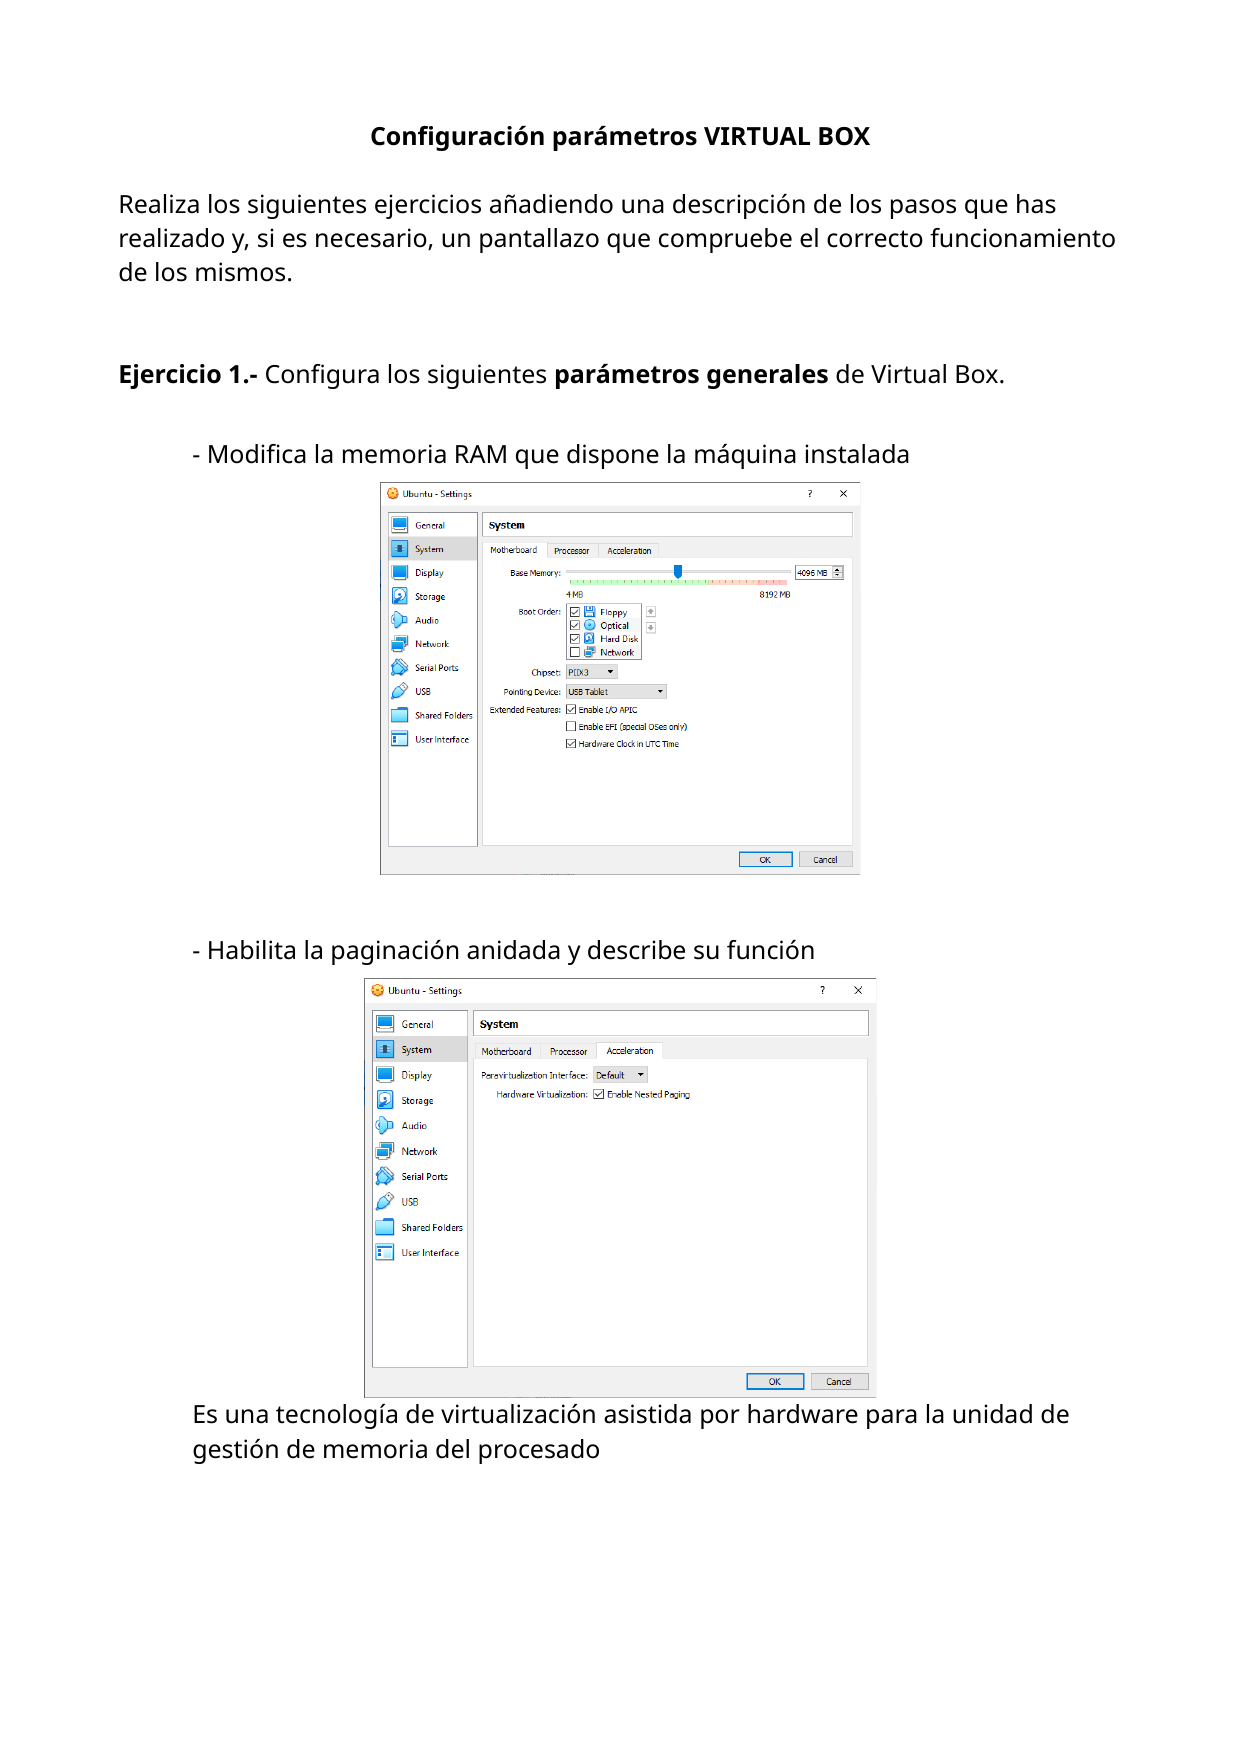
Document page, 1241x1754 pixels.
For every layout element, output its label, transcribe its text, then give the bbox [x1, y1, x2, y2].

text - Modifica la memoria RAM que dispone la máquina instalada [192, 437, 1122, 471]
picture [364, 978, 877, 1398]
text Configuración parámetros VIRTUAL BOX [118, 118, 1122, 152]
text Realiza los siguientes ejercicios añadiendo una descripción de los pasos que has realizado y, si es necesario, un pantallazo que compruebe el correcto funcionamiento de los mismos. [118, 186, 1122, 288]
text Ejercicio 1.- Configura los siguientes parámetros generales de Virtual Box. [118, 357, 1122, 391]
picture [380, 482, 861, 875]
text Es una tecnología de virtualización asistida por hardware para la unidad de gestión de memoria del procesado [192, 991, 1122, 1465]
text - Habilita la paginación anidada y describe su función [192, 933, 1122, 967]
